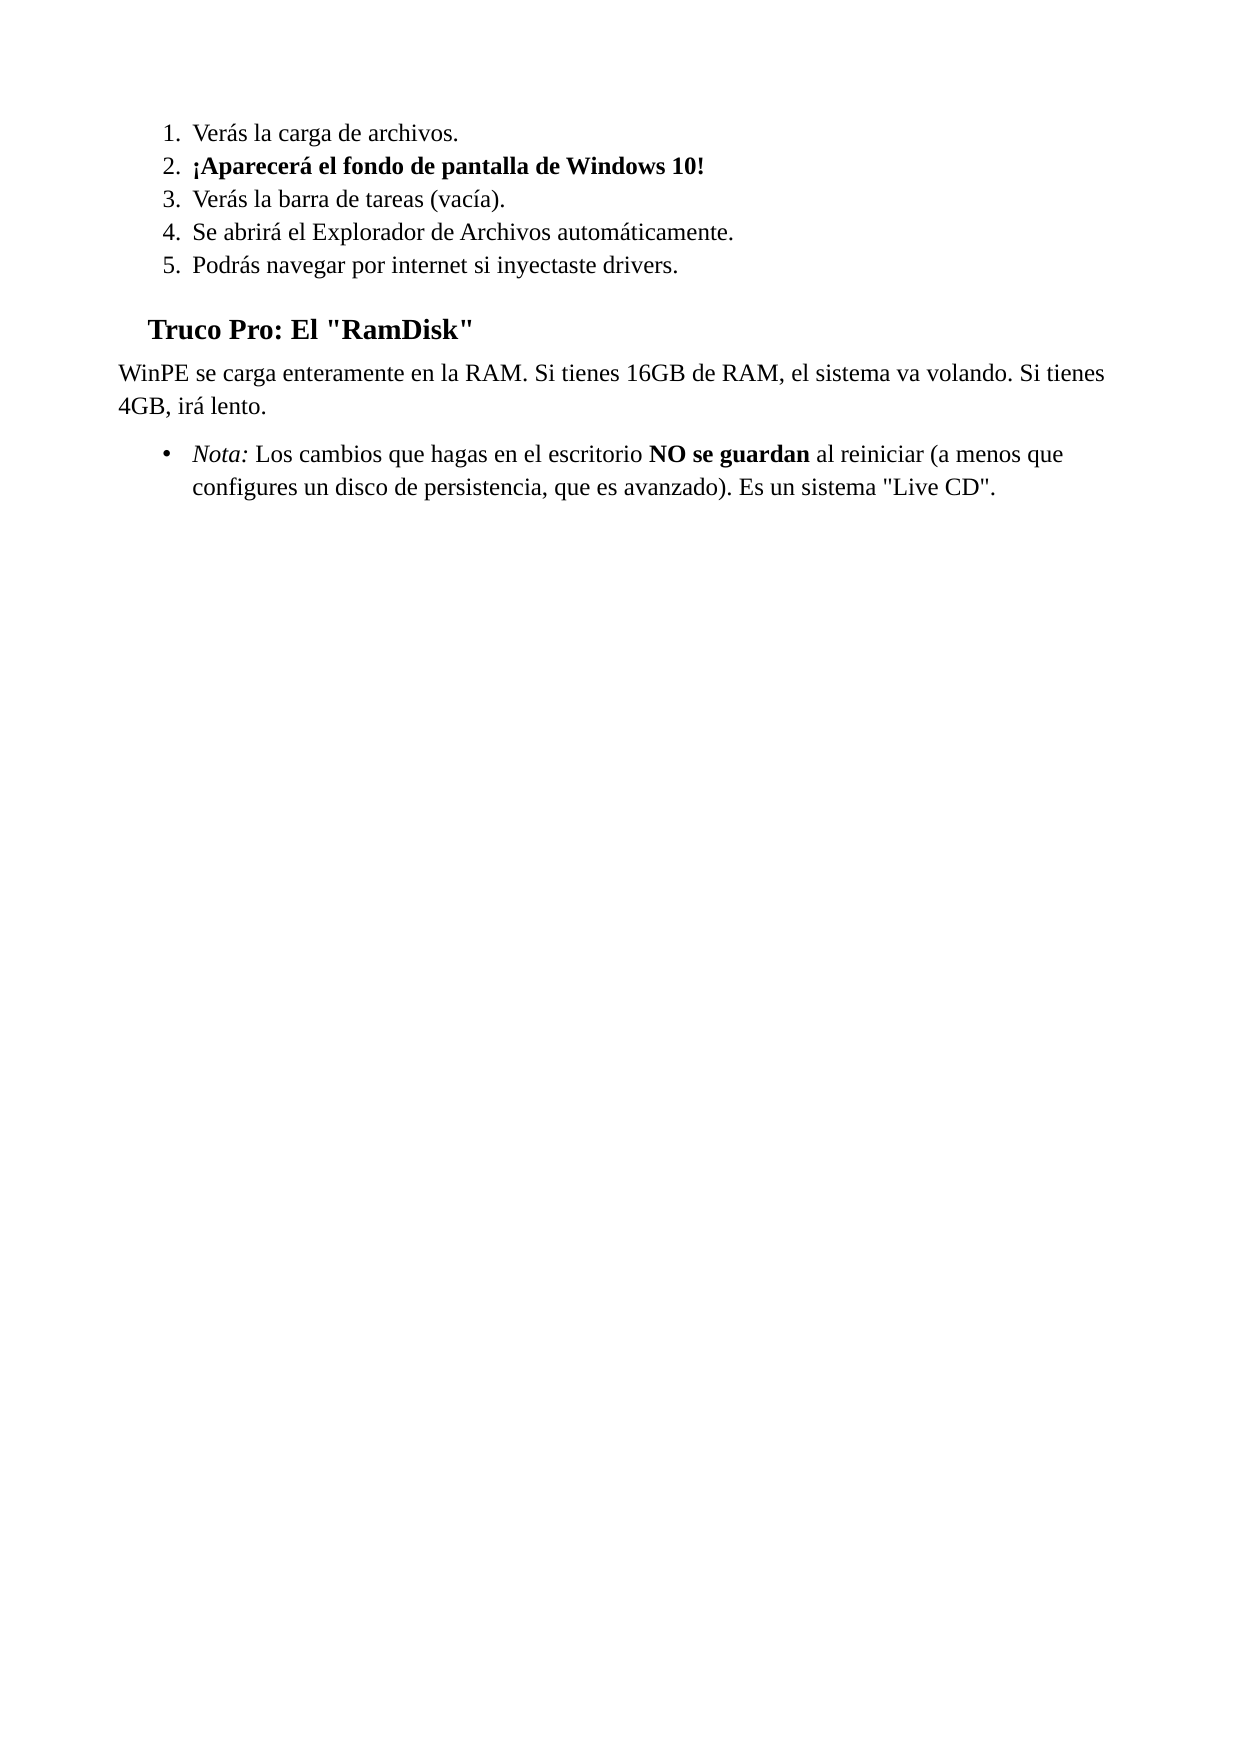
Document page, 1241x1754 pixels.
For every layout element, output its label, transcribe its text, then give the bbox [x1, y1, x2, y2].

list Nota: Los cambios que hagas en el escritorio NO se guardan al reiniciar (a menos que configures un disco de persistencia, que es avanzado). Es un sistema "Live CD". [162, 439, 1122, 501]
text WinPE se carga enteramente en la RAM. Si tienes 16GB de RAM, el sistema va volando. Si tienes 4GB, irá lento. [118, 358, 1122, 420]
list Podrás navegar por internet si inyectaste drivers. [162, 250, 1122, 279]
subtitle 💡 Truco Pro: El "RamDisk" [118, 312, 1122, 346]
list Verás la carga de archivos. [162, 118, 1122, 147]
list Se abrirá el Explorador de Archivos automáticamente. [162, 217, 1122, 246]
list ¡Aparecerá el fondo de pantalla de Windows 10! [162, 151, 1122, 180]
list Verás la barra de tareas (vacía). [162, 184, 1122, 213]
